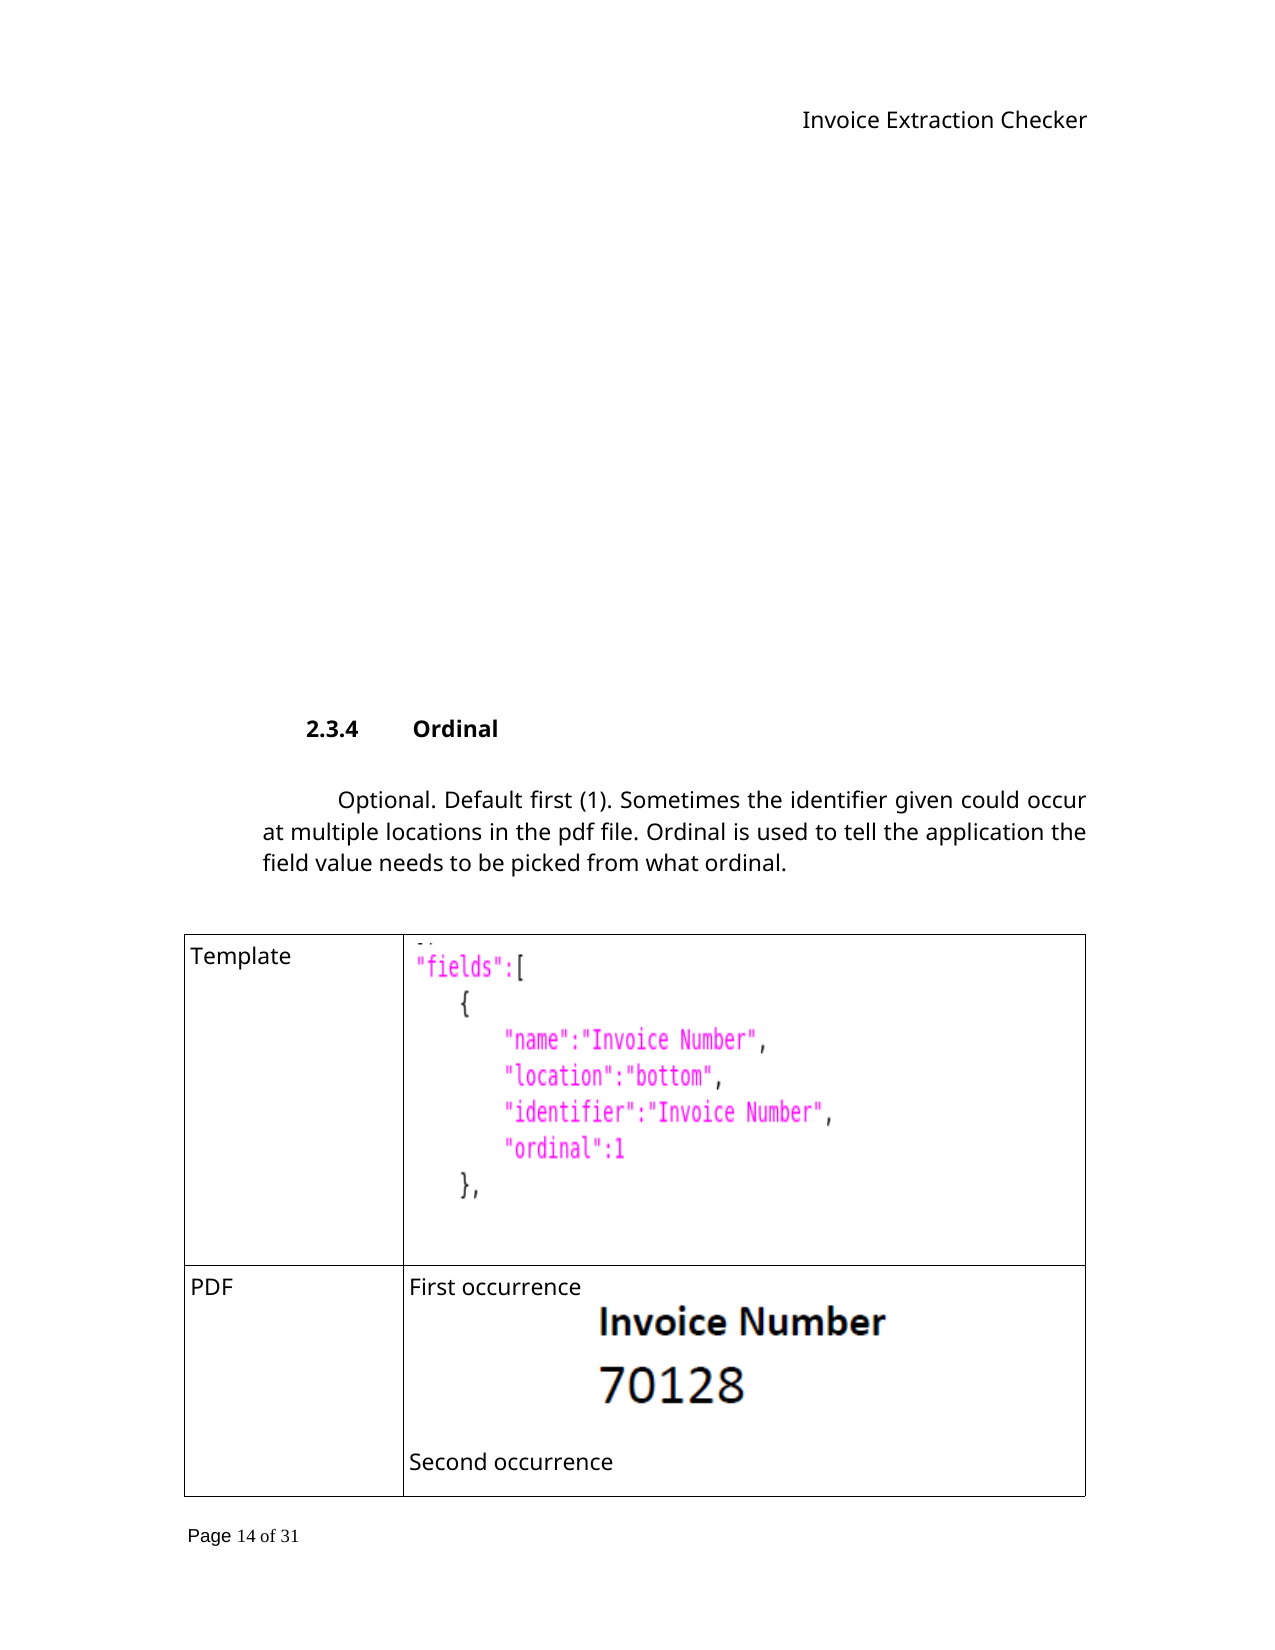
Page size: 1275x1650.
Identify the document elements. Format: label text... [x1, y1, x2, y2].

picture [413, 943, 869, 1207]
table_cell First occurrence Second occurrence [404, 1266, 1085, 1496]
text Optional. Default first (1). Sometimes the identifier given could occur at multiple locations in the pdf file. Ordinal is used to tell the application the field value needs to be picked from what ordinal. [262, 784, 1087, 878]
table_header [404, 935, 1085, 1265]
picture [593, 1301, 895, 1416]
table_header Template [185, 935, 403, 1265]
subtitle Ordinal [300, 713, 1087, 744]
table_cell PDF [185, 1266, 403, 1496]
